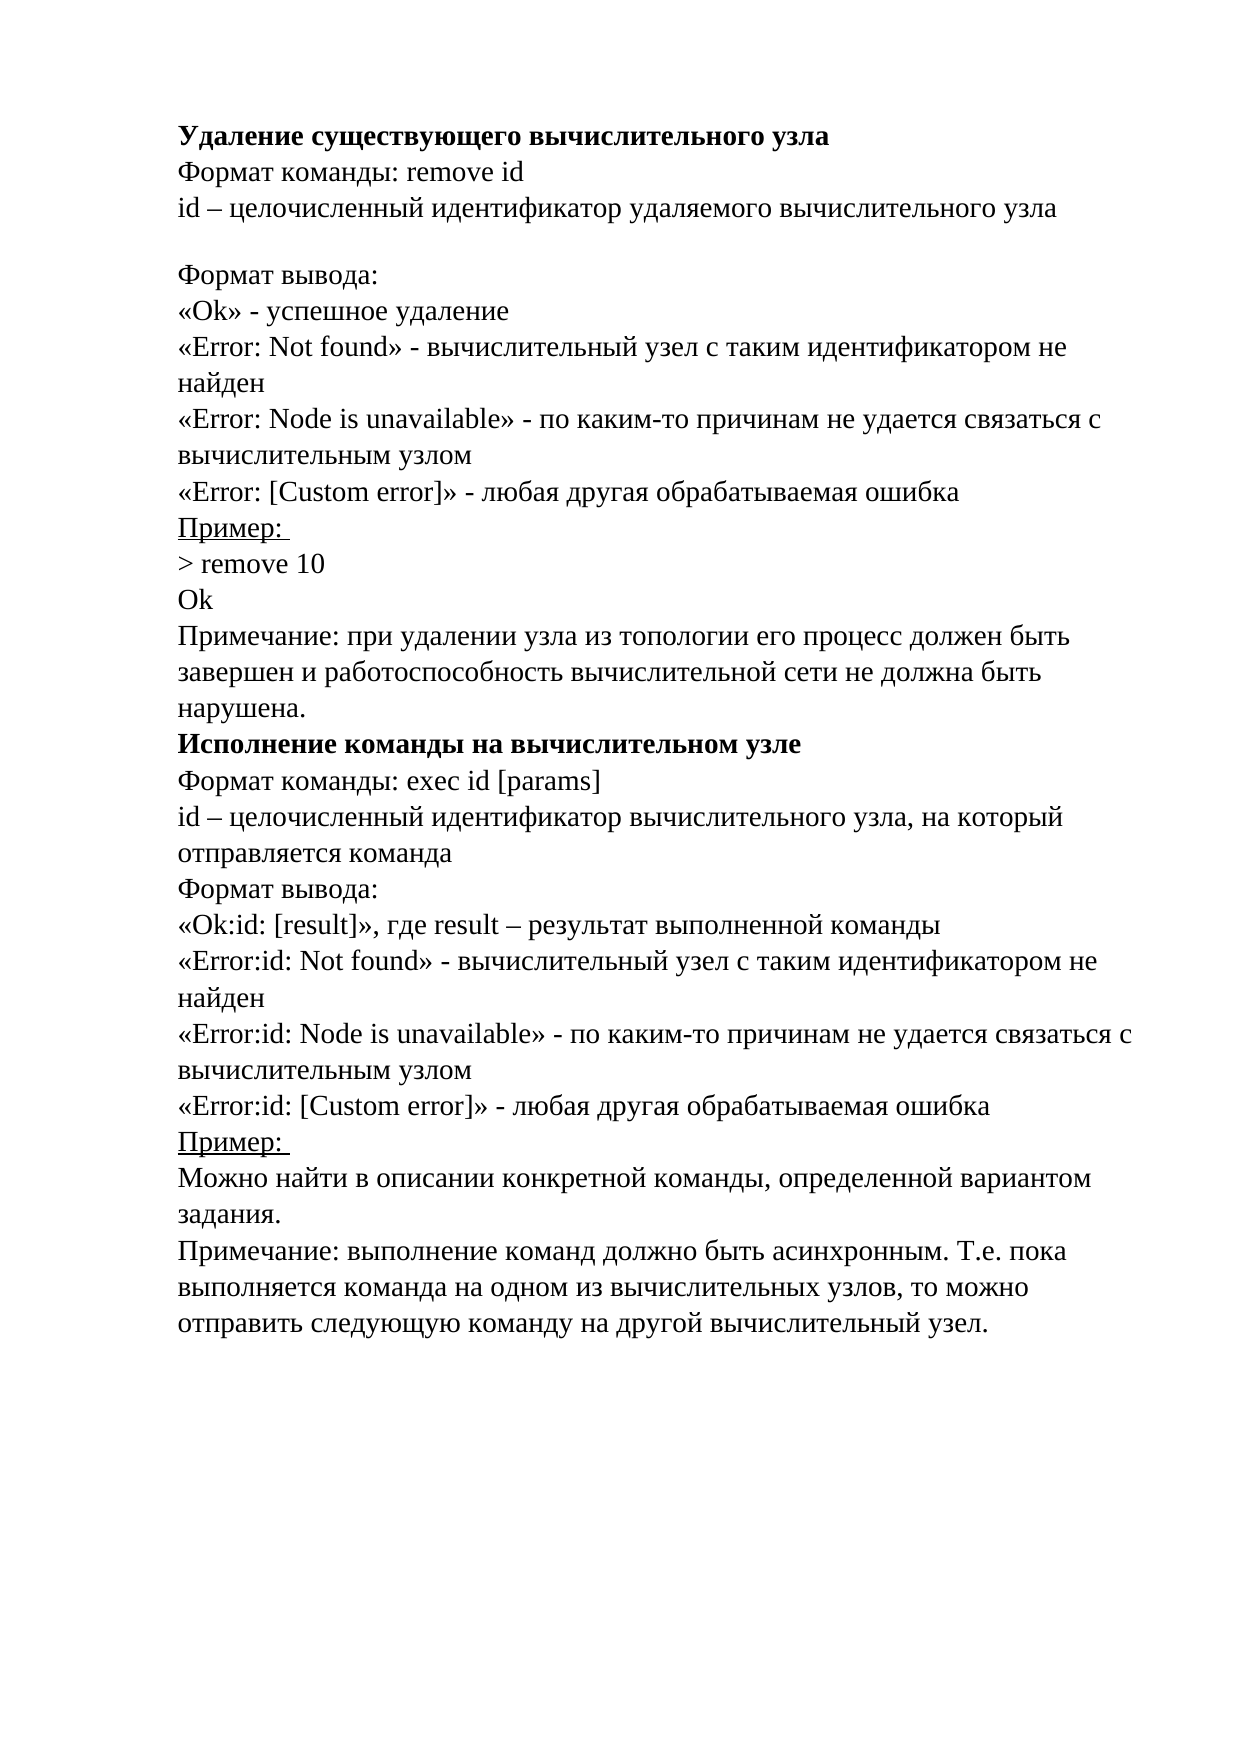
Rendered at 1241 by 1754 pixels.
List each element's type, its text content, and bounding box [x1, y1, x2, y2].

text id – целочисленный идентификатор вычислительного узла, на который отправляется команда [177, 799, 1152, 869]
text id – целочисленный идентификатор удаляемого вычислительного узла [177, 190, 1152, 224]
text Формат команды: remove id [177, 154, 1152, 188]
text «Error:id: Node is unavailable» - по каким-то причинам не удается связаться с вычислительным узлом [177, 1016, 1152, 1086]
text Формат вывода: [177, 871, 1152, 905]
text Формат вывода: [177, 257, 1152, 290]
text «Error: Not found» - вычислительный узел с таким идентификатором не найден [177, 329, 1152, 399]
text «Error:id: Not found» - вычислительный узел с таким идентификатором не найден [177, 943, 1152, 1013]
text Исполнение команды на вычислительном узле [177, 727, 1152, 760]
text «Ok:id: [result]», где result – результат выполненной команды [177, 907, 1152, 941]
text Удаление существующего вычислительного узла [177, 118, 1152, 152]
text Примечание: выполнение команд должно быть асинхронным. Т.е. пока выполняется команда на одном из вычислительных узлов, то можно отправить следующую команду на другой вычислительный узел. [177, 1233, 1152, 1338]
text «Error: Node is unavailable» - по каким-то причинам не удается связаться с вычислительным узлом [177, 401, 1152, 471]
text Пример: [177, 1124, 1152, 1158]
text «Error: [Custom error]» - любая другая обрабатываемая ошибка [177, 474, 1152, 507]
text Ok [177, 582, 1152, 616]
text «Ok» - успешное удаление [177, 293, 1152, 326]
text Можно найти в описании конкретной команды, определенной вариантом задания. [177, 1160, 1152, 1230]
text Пример: [177, 510, 1152, 543]
text «Error:id: [Custom error]» - любая другая обрабатываемая ошибка [177, 1088, 1152, 1122]
text Формат команды: exec id [params] [177, 763, 1152, 796]
text > remove 10 [177, 546, 1152, 579]
text Примечание: при удалении узла из топологии его процесс должен быть завершен и работоспособность вычислительной сети не должна быть нарушена. [177, 618, 1152, 724]
